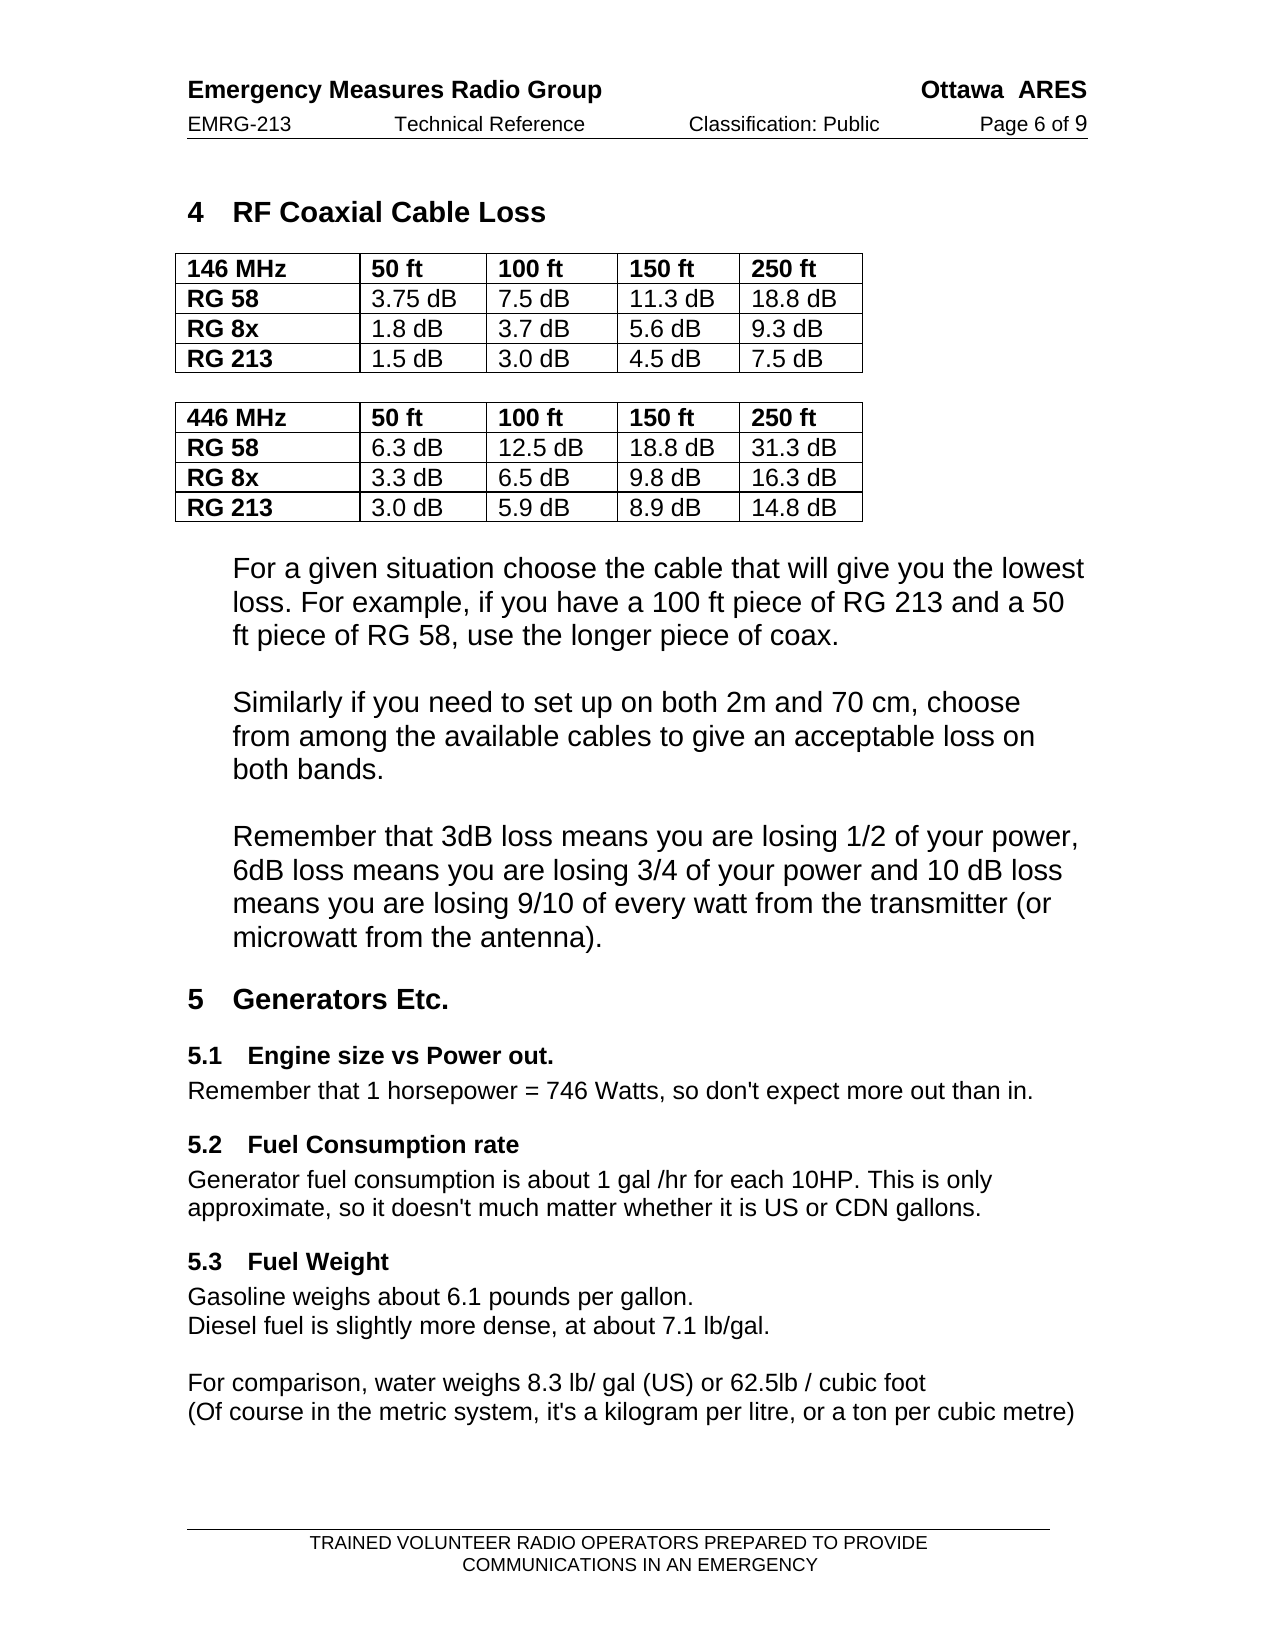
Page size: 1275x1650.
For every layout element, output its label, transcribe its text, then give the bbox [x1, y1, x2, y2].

table_cell 4.5 dB [618, 344, 739, 372]
subtitle Fuel Consumption rate [187, 1129, 1088, 1158]
table_cell 16.3 dB [740, 463, 862, 491]
table_cell 3.7 dB [487, 314, 617, 342]
subtitle Generators Etc. [187, 982, 1088, 1016]
table_header 150 ft [618, 254, 739, 283]
table_cell RG 8x [176, 314, 359, 342]
table_cell 8.9 dB [618, 493, 739, 521]
table_cell 1.8 dB [361, 314, 486, 342]
subtitle Engine size vs Power out. [187, 1041, 1088, 1069]
table_cell 18.8 dB [618, 433, 739, 462]
subtitle RF Coaxial Cable Loss [187, 194, 1088, 228]
table_cell 7.5 dB [487, 284, 617, 313]
text Diesel fuel is slightly more dense, at about 7.1 lb/gal. [187, 1311, 1088, 1339]
table_cell RG 213 [176, 344, 359, 372]
table_cell 5.6 dB [618, 314, 739, 342]
table_header 250 ft [740, 403, 862, 432]
table_header 446 MHz [176, 403, 359, 432]
subtitle Similarly if you need to set up on both 2m and 70 cm, choose from among the available cables to give an acceptable loss on both bands. [187, 685, 1088, 786]
table_cell 14.8 dB [740, 493, 862, 521]
table_header 50 ft [361, 403, 486, 432]
table_cell 6.3 dB [361, 433, 486, 462]
table_cell 12.5 dB [487, 433, 617, 462]
table_header 100 ft [487, 403, 617, 432]
table_header 146 MHz [176, 254, 359, 283]
table_cell RG 213 [176, 493, 359, 521]
table_cell 31.3 dB [740, 433, 862, 462]
table_cell 9.8 dB [618, 463, 739, 491]
text Generator fuel consumption is about 1 gal /hr for each 10HP. This is only approximate, so it doesn't much matter whether it is US or CDN gallons. [187, 1164, 1088, 1222]
subtitle For a given situation choose the cable that will give you the lowest loss. For example, if you have a 100 ft piece of RG 213 and a 50 ft piece of RG 58, use the longer piece of coax. [187, 551, 1088, 652]
text Gasoline weighs about 6.1 pounds per gallon. [187, 1282, 1088, 1311]
subtitle 6dB loss means you are losing 3/4 of your power and 10 dB loss means you are losing 9/10 of every watt from the transmitter (or microwatt from the antenna). [187, 853, 1088, 953]
table_cell 18.8 dB [740, 284, 862, 313]
subtitle Remember that 3dB loss means you are losing 1/2 of your power, [187, 819, 1088, 853]
table_header 150 ft [618, 403, 739, 432]
table_cell 3.3 dB [361, 463, 486, 491]
table_cell 11.3 dB [618, 284, 739, 313]
table_cell RG 58 [176, 284, 359, 313]
subtitle Fuel Weight [187, 1247, 1088, 1276]
table_cell 9.3 dB [740, 314, 862, 342]
table_header 50 ft [361, 254, 486, 283]
table_cell 6.5 dB [487, 463, 617, 491]
table_cell 1.5 dB [361, 344, 486, 372]
table_header 250 ft [740, 254, 862, 283]
table_cell 3.0 dB [487, 344, 617, 372]
text Remember that 1 horsepower = 746 Watts, so don't expect more out than in. [187, 1076, 1088, 1104]
table_cell 3.75 dB [361, 284, 486, 313]
table_cell 3.0 dB [361, 493, 486, 521]
table_cell RG 8x [176, 463, 359, 491]
table_cell 5.9 dB [487, 493, 617, 521]
text For comparison, water weighs 8.3 lb/ gal (US) or 62.5lb / cubic foot [187, 1368, 1088, 1397]
table_header 100 ft [487, 254, 617, 283]
table_cell RG 58 [176, 433, 359, 462]
text (Of course in the metric system, it's a kilogram per litre, or a ton per cubic metre) [187, 1397, 1088, 1426]
table_cell 7.5 dB [740, 344, 862, 372]
